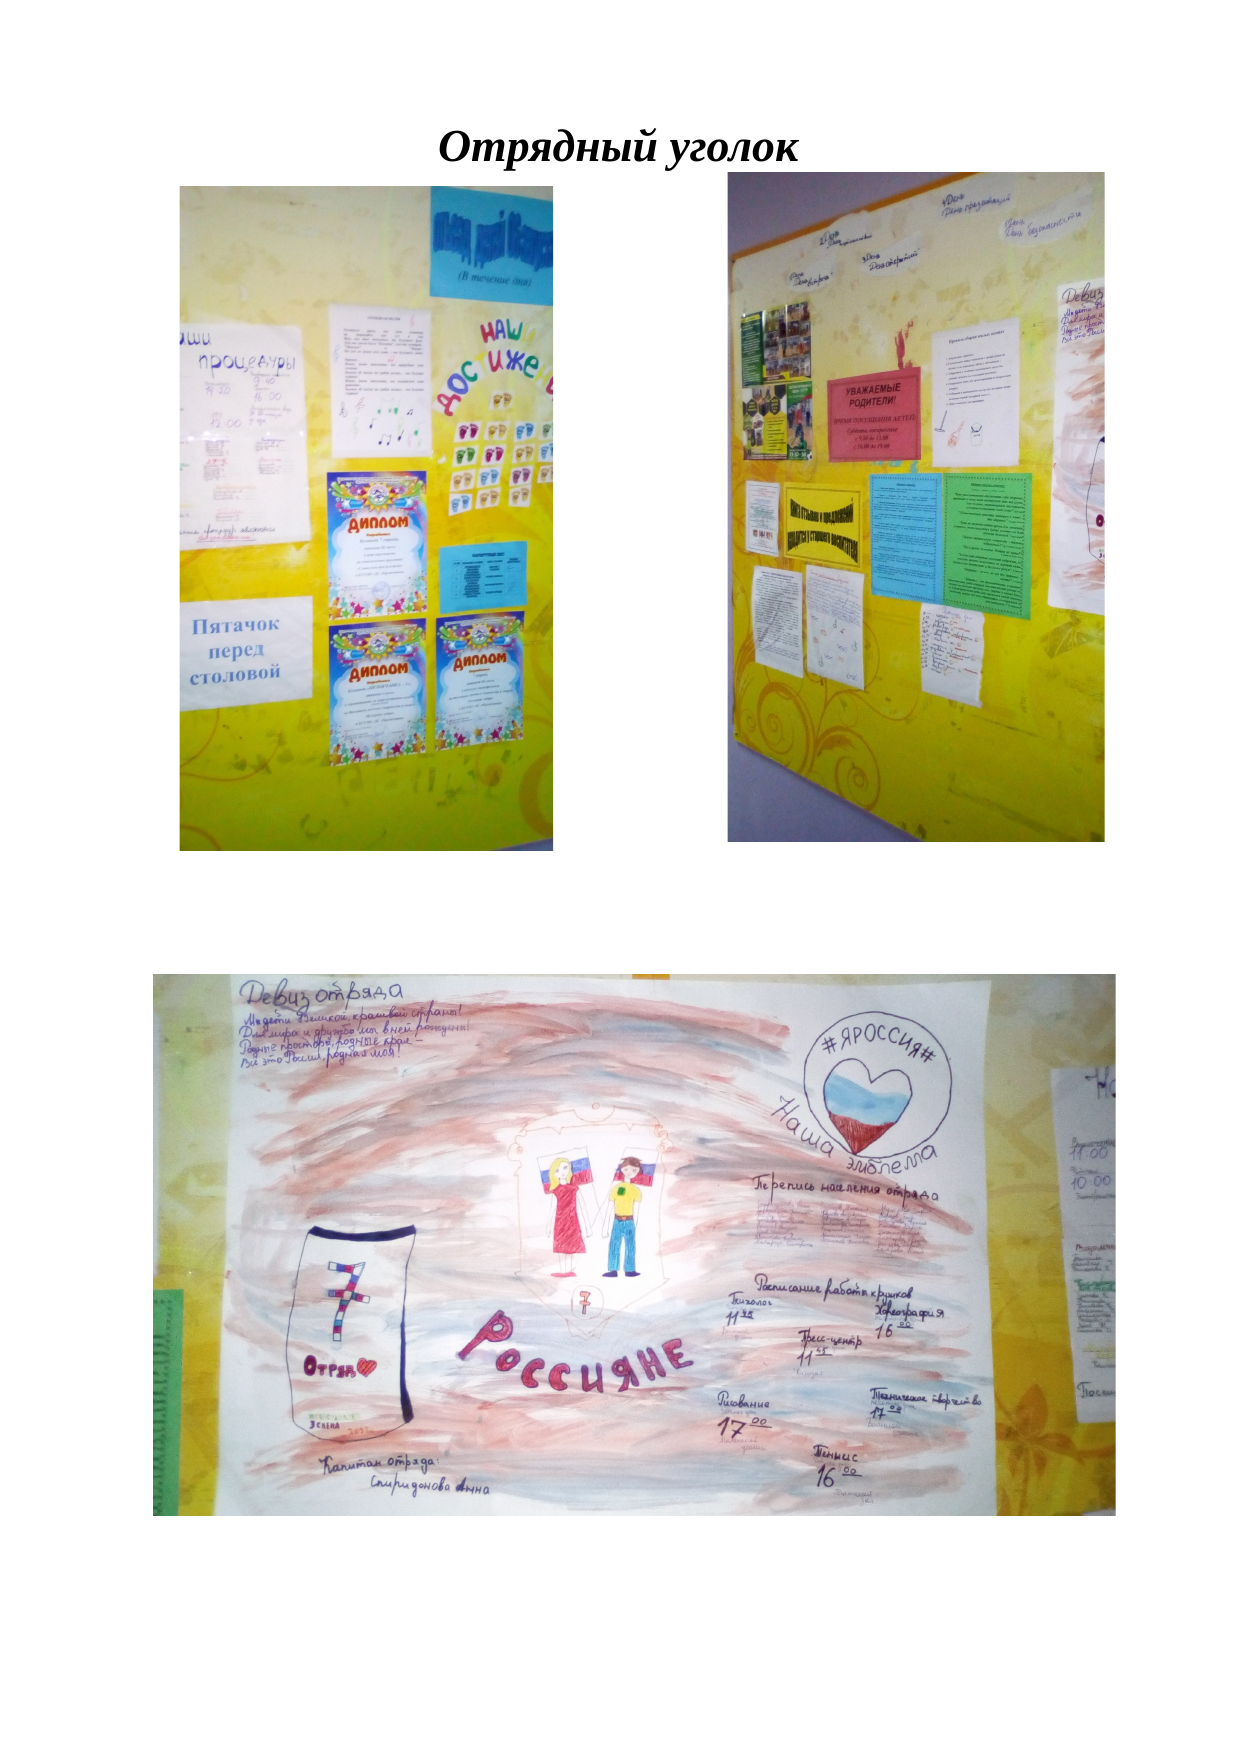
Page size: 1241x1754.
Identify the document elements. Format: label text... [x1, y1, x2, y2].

picture [153, 974, 1116, 1516]
picture [727, 172, 1105, 842]
picture [179, 186, 554, 851]
text Отрядный уголок [118, 118, 1122, 171]
